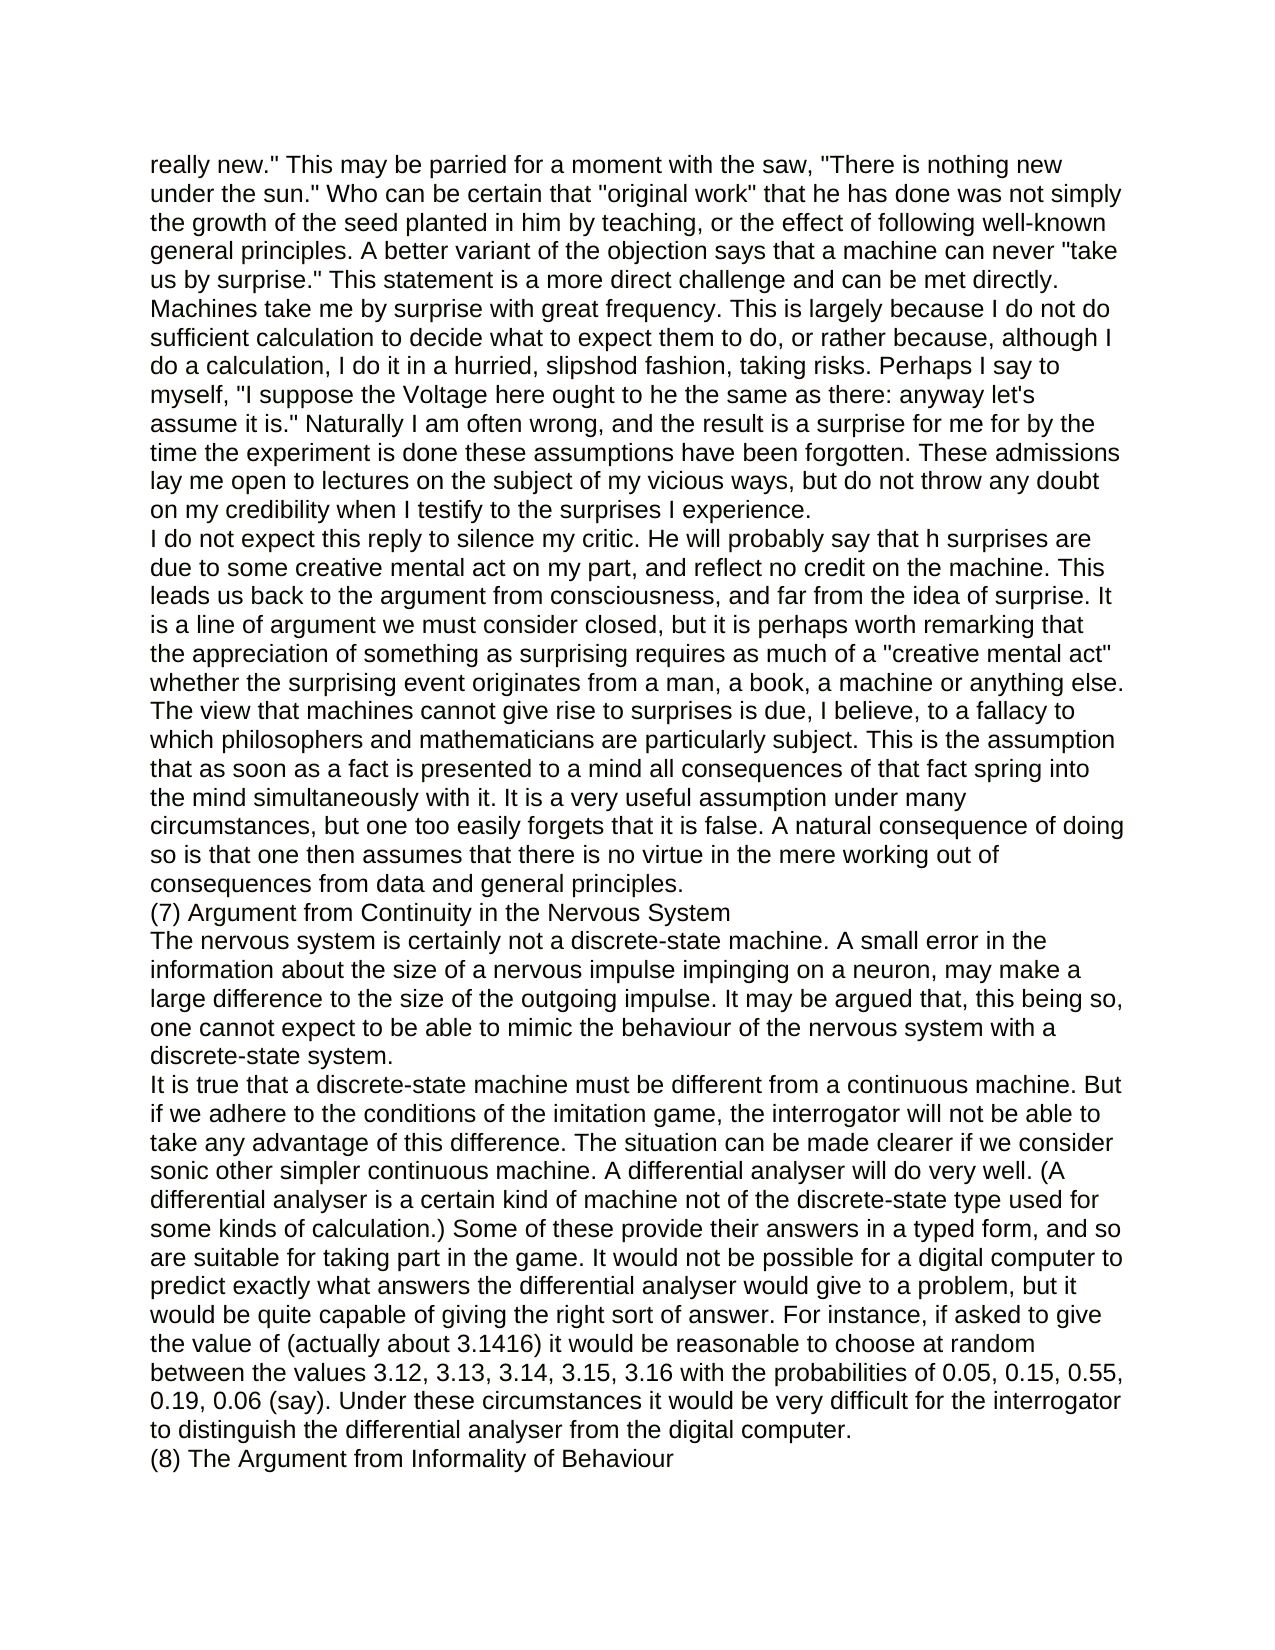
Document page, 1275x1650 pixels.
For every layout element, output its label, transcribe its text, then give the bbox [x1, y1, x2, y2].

text (7) Argument from Continuity in the Nervous System [150, 897, 1125, 926]
text The nervous system is certainly not a discrete-state machine. A small error in the information about the size of a nervous impulse impinging on a neuron, may make a large difference to the size of the outgoing impulse. It may be argued that, this being so, one cannot expect to be able to mimic the behaviour of the nervous system with a discrete-state system. [150, 926, 1125, 1070]
text really new." This may be parried for a moment with the saw, "There is nothing new under the sun." Who can be certain that "original work" that he has done was not simply the growth of the seed planted in him by teaching, or the effect of following well-known general principles. A better variant of the objection says that a machine can never "take us by surprise." This statement is a more direct challenge and can be met directly. Machines take me by surprise with great frequency. This is largely because I do not do sufficient calculation to decide what to expect them to do, or rather because, although I do a calculation, I do it in a hurried, slipshod fashion, taking risks. Perhaps I say to myself, "I suppose the Voltage here ought to he the same as there: anyway let's assume it is." Naturally I am often wrong, and the result is a surprise for me for by the time the experiment is done these assumptions have been forgotten. These admissions lay me open to lectures on the subject of my vicious ways, but do not throw any doubt on my credibility when I testify to the surprises I experience. [150, 150, 1125, 524]
text It is true that a discrete-state machine must be different from a continuous machine. But if we adhere to the conditions of the imitation game, the interrogator will not be able to take any advantage of this difference. The situation can be made clearer if we consider sonic other simpler continuous machine. A differential analyser will do very well. (A differential analyser is a certain kind of machine not of the discrete-state type used for some kinds of calculation.) Some of these provide their answers in a typed form, and so are suitable for taking part in the game. It would not be possible for a digital computer to predict exactly what answers the differential analyser would give to a problem, but it would be quite capable of giving the right sort of answer. For instance, if asked to give the value of (actually about 3.1416) it would be reasonable to choose at random between the values 3.12, 3.13, 3.14, 3.15, 3.16 with the probabilities of 0.05, 0.15, 0.55, 0.19, 0.06 (say). Under these circumstances it would be very difficult for the interrogator to distinguish the differential analyser from the digital computer. [150, 1070, 1125, 1444]
text The view that machines cannot give rise to surprises is due, I believe, to a fallacy to which philosophers and mathematicians are particularly subject. This is the assumption that as soon as a fact is presented to a mind all consequences of that fact spring into the mind simultaneously with it. It is a very useful assumption under many circumstances, but one too easily forgets that it is false. A natural consequence of doing so is that one then assumes that there is no virtue in the mere working out of consequences from data and general principles. [150, 696, 1125, 897]
text I do not expect this reply to silence my critic. He will probably say that h surprises are due to some creative mental act on my part, and reflect no credit on the machine. This leads us back to the argument from consciousness, and far from the idea of surprise. It is a line of argument we must consider closed, but it is perhaps worth remarking that the appreciation of something as surprising requires as much of a "creative mental act" whether the surprising event originates from a man, a book, a machine or anything else. [150, 524, 1125, 696]
text (8) The Argument from Informality of Behaviour [150, 1444, 1125, 1472]
